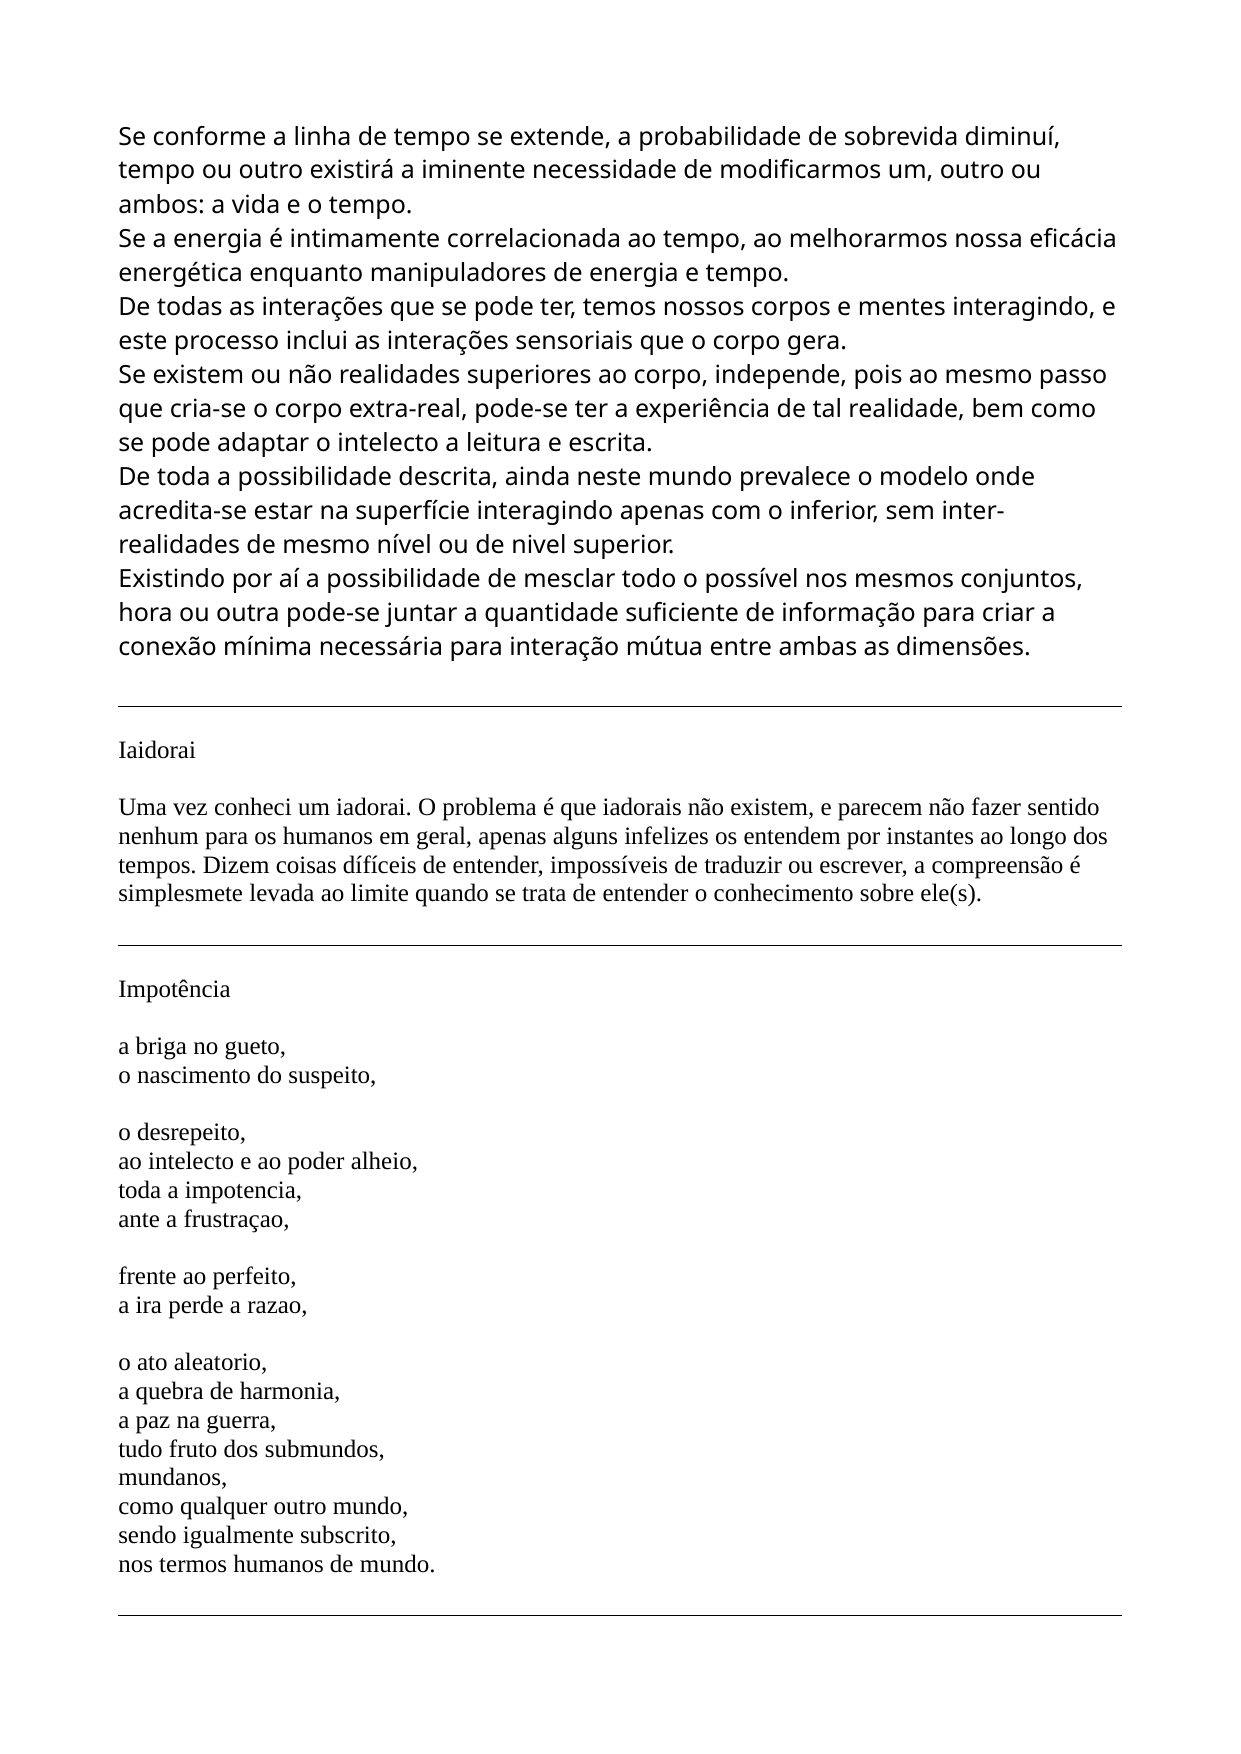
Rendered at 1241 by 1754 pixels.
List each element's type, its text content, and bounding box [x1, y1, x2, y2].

text Se conforme a linha de tempo se extende, a probabilidade de sobrevida diminuí, tempo ou outro existirá a iminente necessidade de modificarmos um, outro ou ambos: a vida e o tempo. Se a energia é intimamente correlacionada ao tempo, ao melhorarmos nossa eficácia energética enquanto manipuladores de energia e tempo. De todas as interações que se pode ter, temos nossos corpos e mentes interagindo, e este processo inclui as interações sensoriais que o corpo gera. Se existem ou não realidades superiores ao corpo, independe, pois ao mesmo passo que cria-se o corpo extra-real, pode-se ter a experiência de tal realidade, bem como se pode adaptar o intelecto a leitura e escrita. De toda a possibilidade descrita, ainda neste mundo prevalece o modelo onde acredita-se estar na superfície interagindo apenas com o inferior, sem inter-realidades de mesmo nível ou de nivel superior. Existindo por aí a possibilidade de mesclar todo o possível nos mesmos conjuntos, hora ou outra pode-se juntar a quantidade suficiente de informação para criar a conexão mínima necessária para interação mútua entre ambas as dimensões. [118, 118, 1122, 663]
text Iaidorai [118, 735, 1122, 763]
text Uma vez conheci um iadorai. O problema é que iadorais não existem, e parecem não fazer sentido nenhum para os humanos em geral, apenas alguns infelizes os entendem por instantes ao longo dos tempos. Dizem coisas dífíceis de entender, impossíveis de traduzir ou escrever, a compreensão é simplesmete levada ao limite quando se trata de entender o conhecimento sobre ele(s). [118, 792, 1122, 907]
text ante a frustraçao, [118, 1204, 1122, 1232]
text o ato aleatorio, [118, 1347, 1122, 1376]
text frente ao perfeito, [118, 1261, 1122, 1290]
text nos termos humanos de mundo. [118, 1549, 1122, 1577]
text sendo igualmente subscrito, [118, 1520, 1122, 1549]
text o nascimento do suspeito, [118, 1060, 1122, 1089]
text Impotência [118, 974, 1122, 1002]
text toda a impotencia, [118, 1175, 1122, 1204]
text tudo fruto dos submundos, [118, 1434, 1122, 1462]
text como qualquer outro mundo, [118, 1491, 1122, 1520]
text a briga no gueto, [118, 1031, 1122, 1060]
text a paz na guerra, [118, 1405, 1122, 1434]
text a quebra de harmonia, [118, 1376, 1122, 1405]
text a ira perde a razao, [118, 1290, 1122, 1319]
text o desrepeito, [118, 1117, 1122, 1146]
text mundanos, [118, 1462, 1122, 1491]
text ao intelecto e ao poder alheio, [118, 1146, 1122, 1175]
